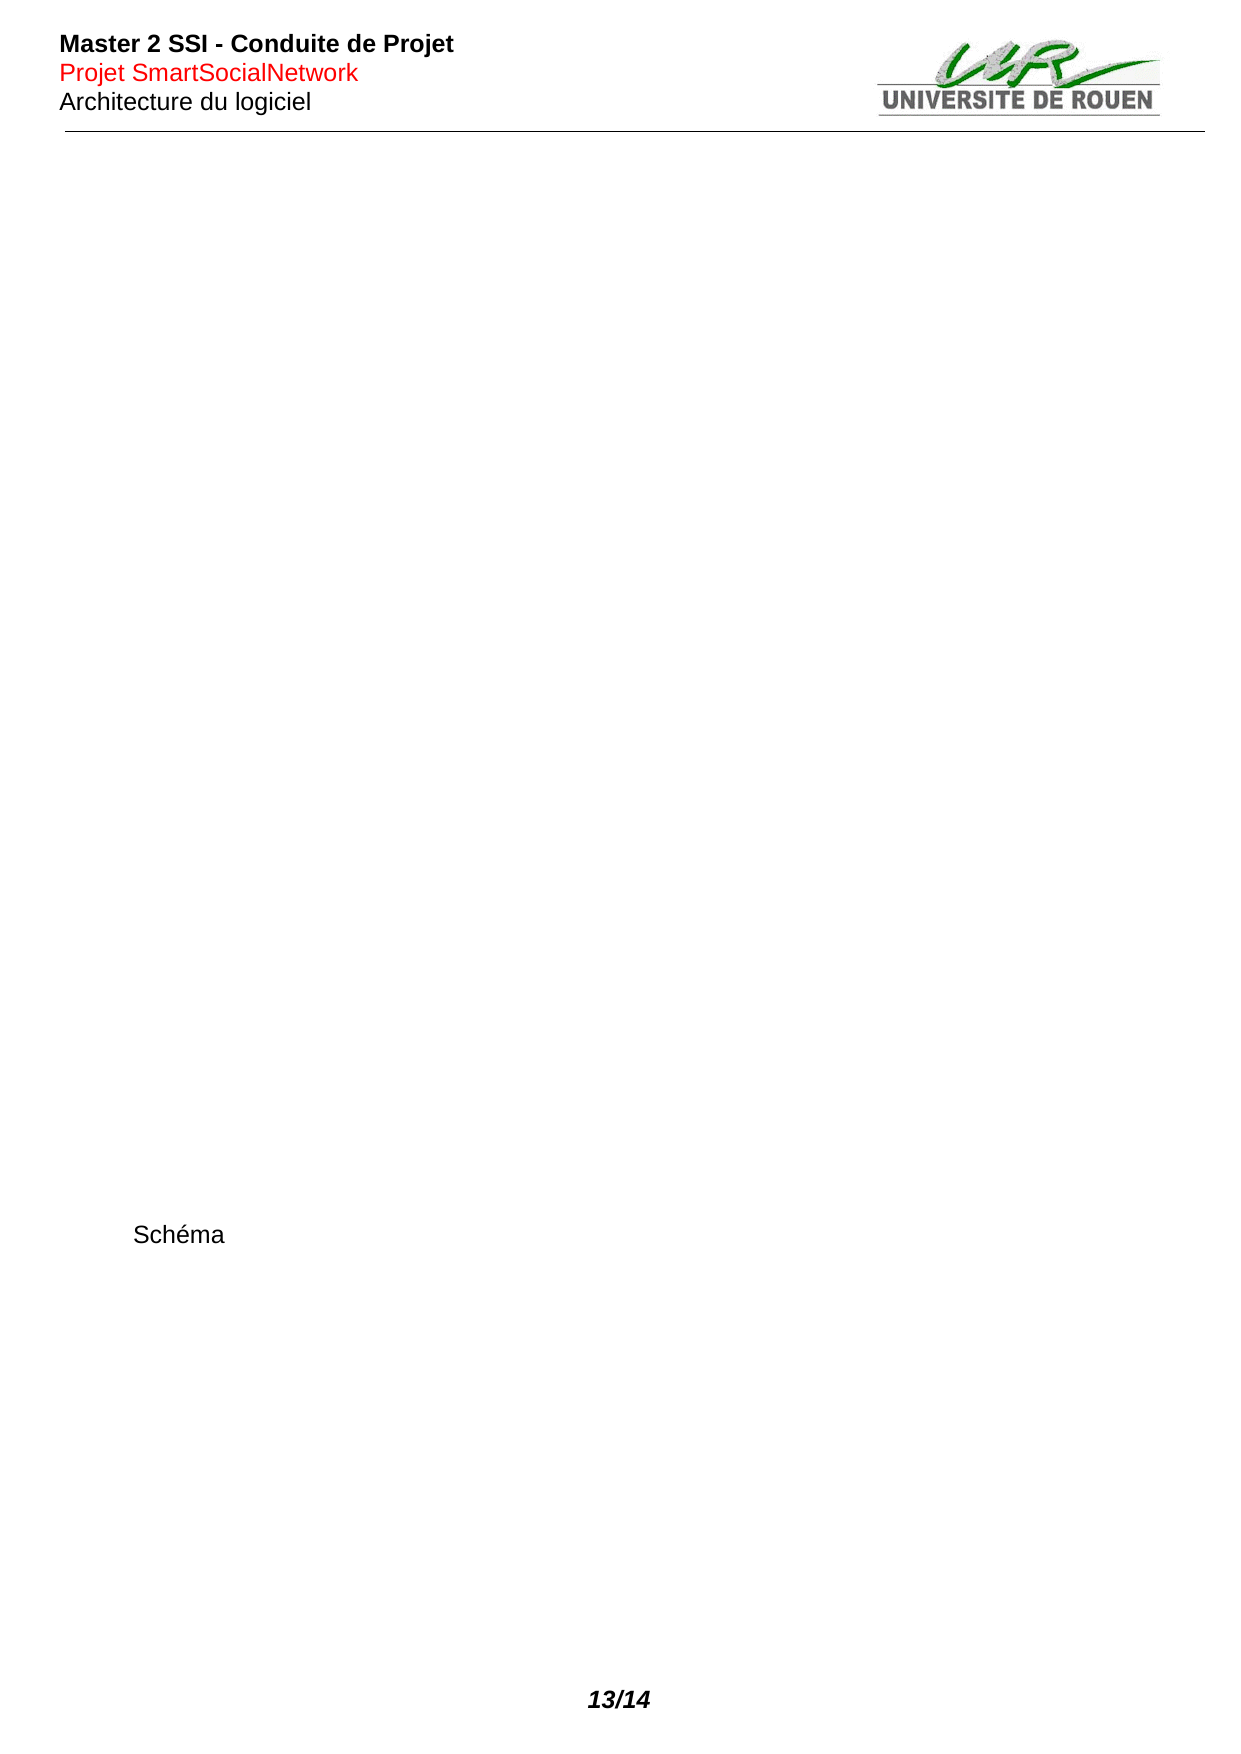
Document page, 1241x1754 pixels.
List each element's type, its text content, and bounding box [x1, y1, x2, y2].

text Schéma [133, 1220, 1181, 1249]
picture [872, 32, 1170, 118]
